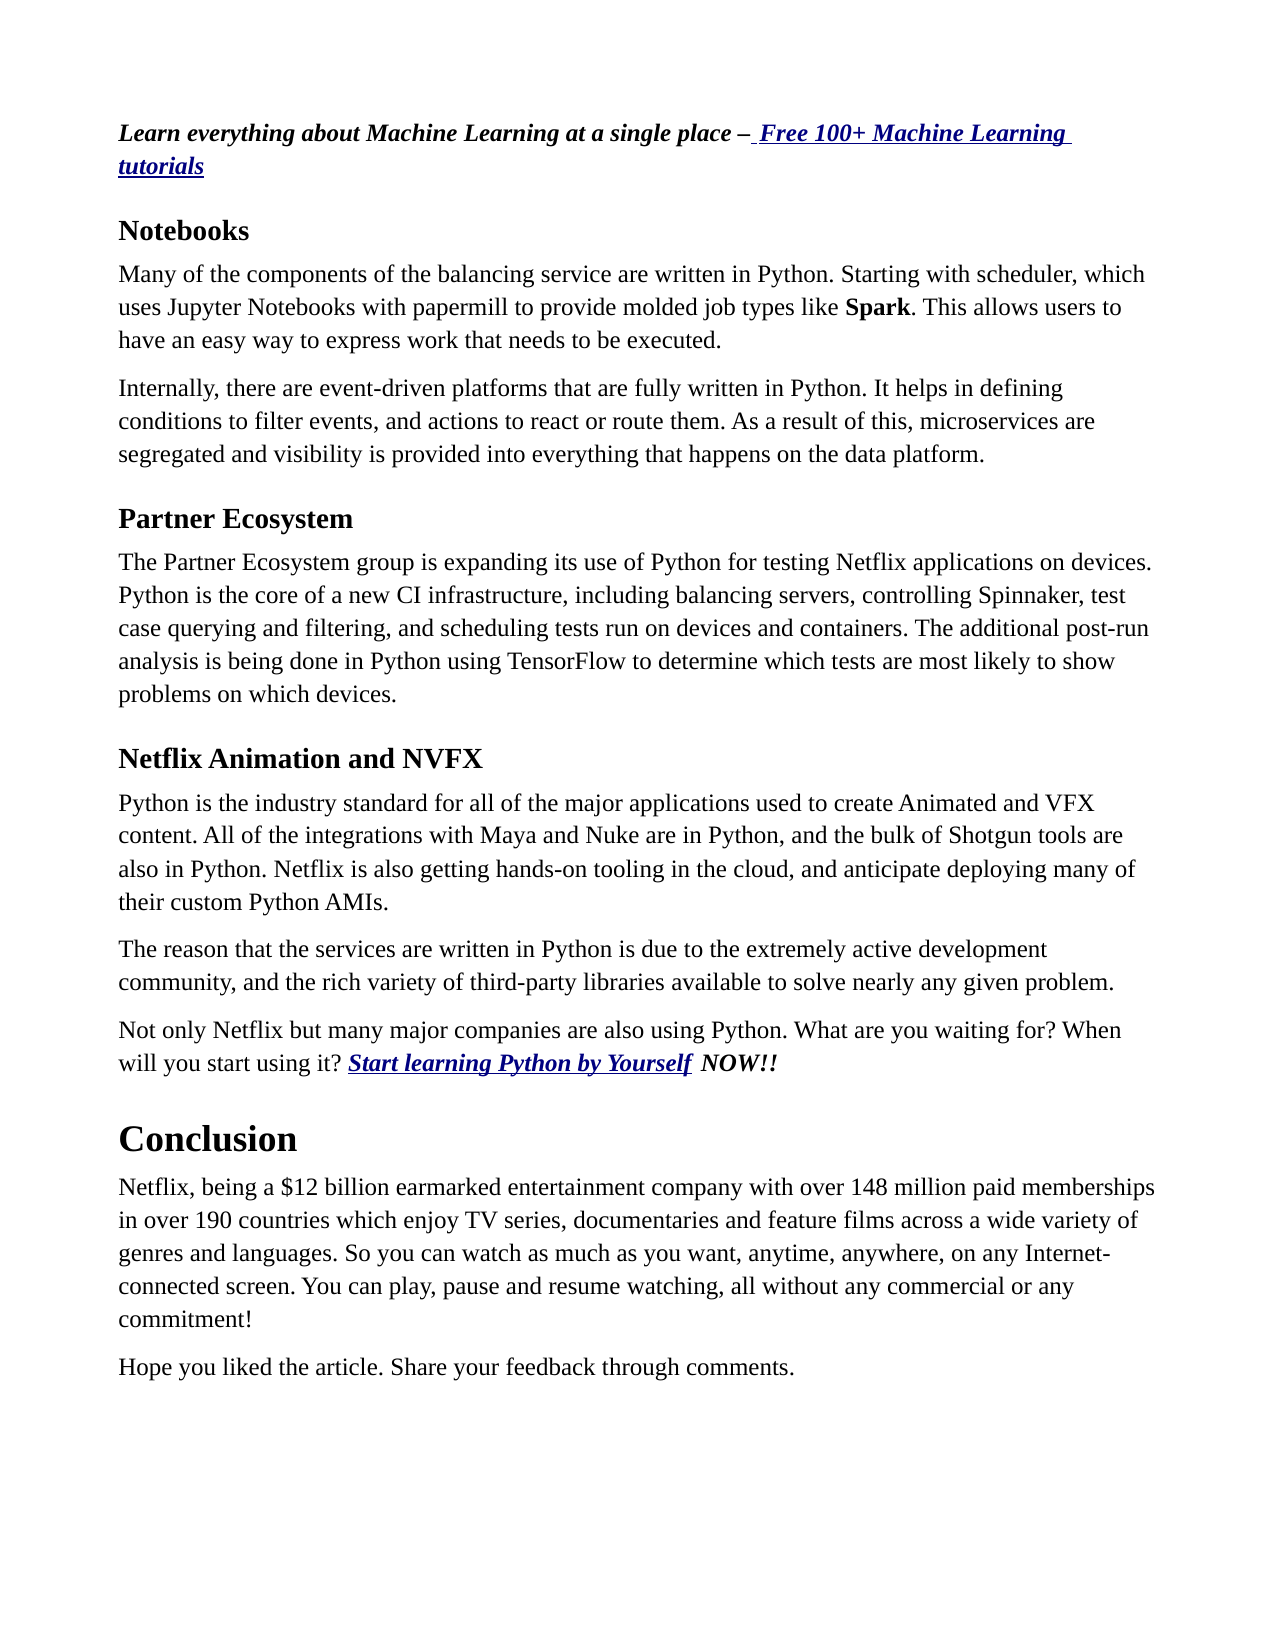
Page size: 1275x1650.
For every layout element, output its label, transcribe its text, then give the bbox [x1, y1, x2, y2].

text Internally, there are event-driven platforms that are fully written in Python. It helps in defining conditions to filter events, and actions to react or route them. As a result of this, microservices are segregated and visibility is provided into everything that happens on the data platform. [118, 373, 1157, 468]
text Many of the components of the balancing service are written in Python. Starting with scheduler, which uses Jupyter Notebooks with papermill to provide molded job types like Spark. This allows users to have an easy way to express work that needs to be executed. [118, 259, 1157, 354]
text Hope you liked the article. Share your feedback through comments. [118, 1352, 1157, 1380]
text Learn everything about Machine Learning at a single place – Free 100+ Machine Learning tutorials [118, 118, 1157, 180]
subtitle Conclusion [118, 1116, 1157, 1159]
subtitle Notebooks [118, 213, 1157, 247]
text Python is the industry standard for all of the major applications used to create Animated and VFX content. All of the integrations with Maya and Nuke are in Python, and the bulk of Shotgun tools are also in Python. Netflix is also getting hands-on tooling in the cloud, and anticipate deploying many of their custom Python AMIs. [118, 788, 1157, 915]
text Netflix, being a $12 billion earmarked entertainment company with over 148 million paid memberships in over 190 countries which enjoy TV series, documentaries and feature films across a wide variety of genres and languages. So you can watch as much as you want, anytime, anywhere, on any Internet-connected screen. You can play, pause and resume watching, all without any commercial or any commitment! [118, 1172, 1157, 1333]
subtitle Netflix Animation and NVFX [118, 742, 1157, 775]
text The reason that the services are written in Python is due to the extremely active development community, and the rich variety of third-party libraries available to solve nearly any given problem. [118, 934, 1157, 996]
subtitle Partner Ecosystem [118, 501, 1157, 535]
text The Partner Ecosystem group is expanding its use of Python for testing Netflix applications on devices. Python is the core of a new CI infrastructure, including balancing servers, controlling Spinnaker, test case querying and filtering, and scheduling tests run on devices and containers. The additional post-run analysis is being done in Python using TensorFlow to determine which tests are most likely to show problems on which devices. [118, 547, 1157, 708]
text Not only Netflix but many major companies are also using Python. What are you waiting for? When will you start using it? Start learning Python by Yourself NOW!! [118, 1015, 1157, 1077]
